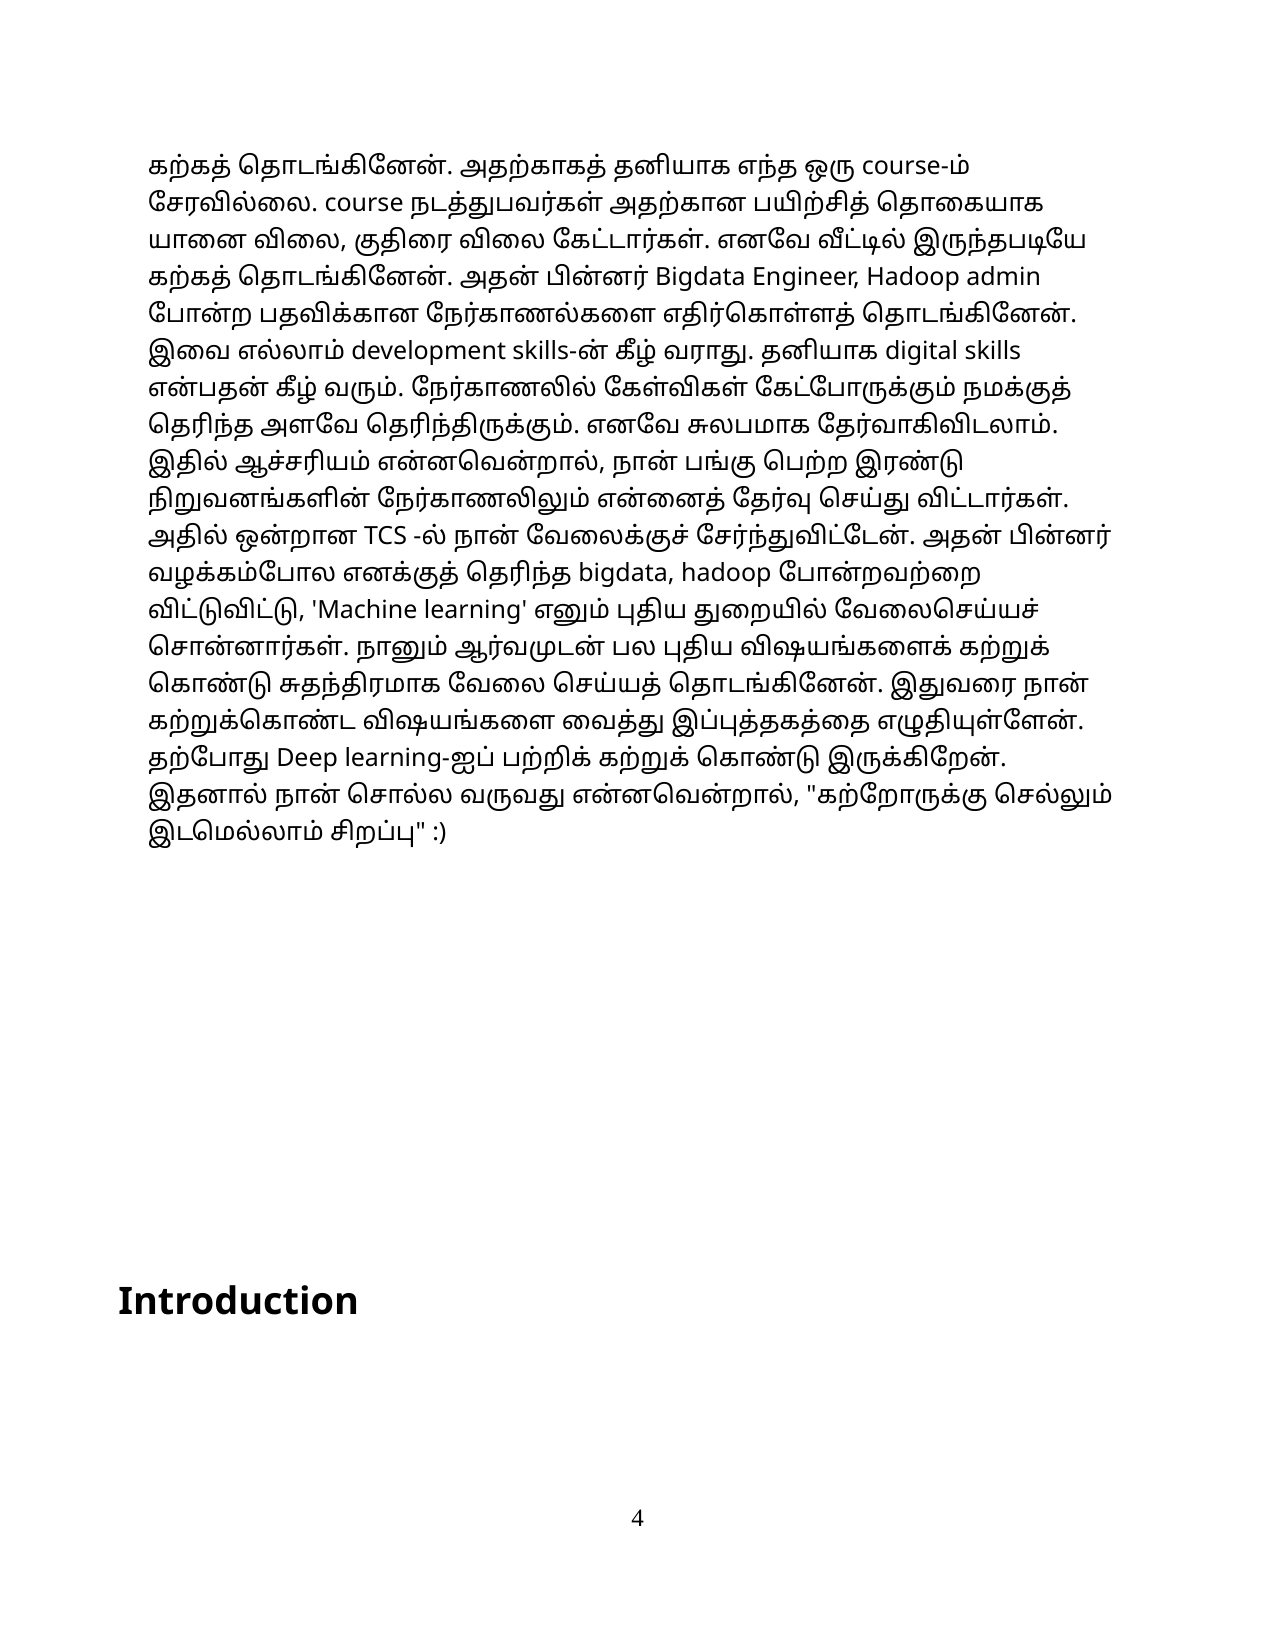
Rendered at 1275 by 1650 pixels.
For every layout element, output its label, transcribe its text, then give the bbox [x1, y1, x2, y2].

subtitle Introduction [118, 1274, 1157, 1326]
text கற்கத் தொடங்கினேன். அதற்காகத் தனியாக எந்த ஒரு course-ம் சேரவில்லை. course நடத்துபவர்கள் அதற்கான பயிற்சித் தொகையாக யானை விலை, குதிரை விலை கேட்டார்கள். எனவே வீட்டில் இருந்தபடியே கற்கத் தொடங்கினேன். அதன் பின்னர் Bigdata Engineer, Hadoop admin போன்ற பதவிக்கான நேர்காணல்களை எதிர்கொள்ளத் தொடங்கினேன். இவை எல்லாம் development skills-ன் கீழ் வராது. தனியாக digital skills என்பதன் கீழ் வரும். நேர்காணலில் கேள்விகள் கேட்போருக்கும் நமக்குத் தெரிந்த அளவே தெரிந்திருக்கும். எனவே சுலபமாக தேர்வாகிவிடலாம். இதில் ஆச்சரியம் என்னவென்றால், நான் பங்கு பெற்ற இரண்டு நிறுவனங்களின் நேர்காணலிலும் என்னைத் தேர்வு செய்து விட்டார்கள். அதில் ஒன்றான TCS -ல் நான் வேலைக்குச் சேர்ந்துவிட்டேன். அதன் பின்னர் வழக்கம்போல எனக்குத் தெரிந்த bigdata, hadoop போன்றவற்றை விட்டுவிட்டு, 'Machine learning' எனும் புதிய துறையில் வேலைசெய்யச் சொன்னார்கள். நானும் ஆர்வமுடன் பல புதிய விஷயங்களைக் கற்றுக் கொண்டு சுதந்திரமாக வேலை செய்யத் தொடங்கினேன். இதுவரை நான் கற்றுக்கொண்ட விஷயங்களை வைத்து இப்புத்தகத்தை எழுதியுள்ளேன். தற்போது Deep learning-ஐப் பற்றிக் கற்றுக் கொண்டு இருக்கிறேன். இதனால் நான் சொல்ல வருவது என்னவென்றால், "கற்றோருக்கு செல்லும் இடமெல்லாம் சிறப்பு" :) [118, 118, 1157, 880]
